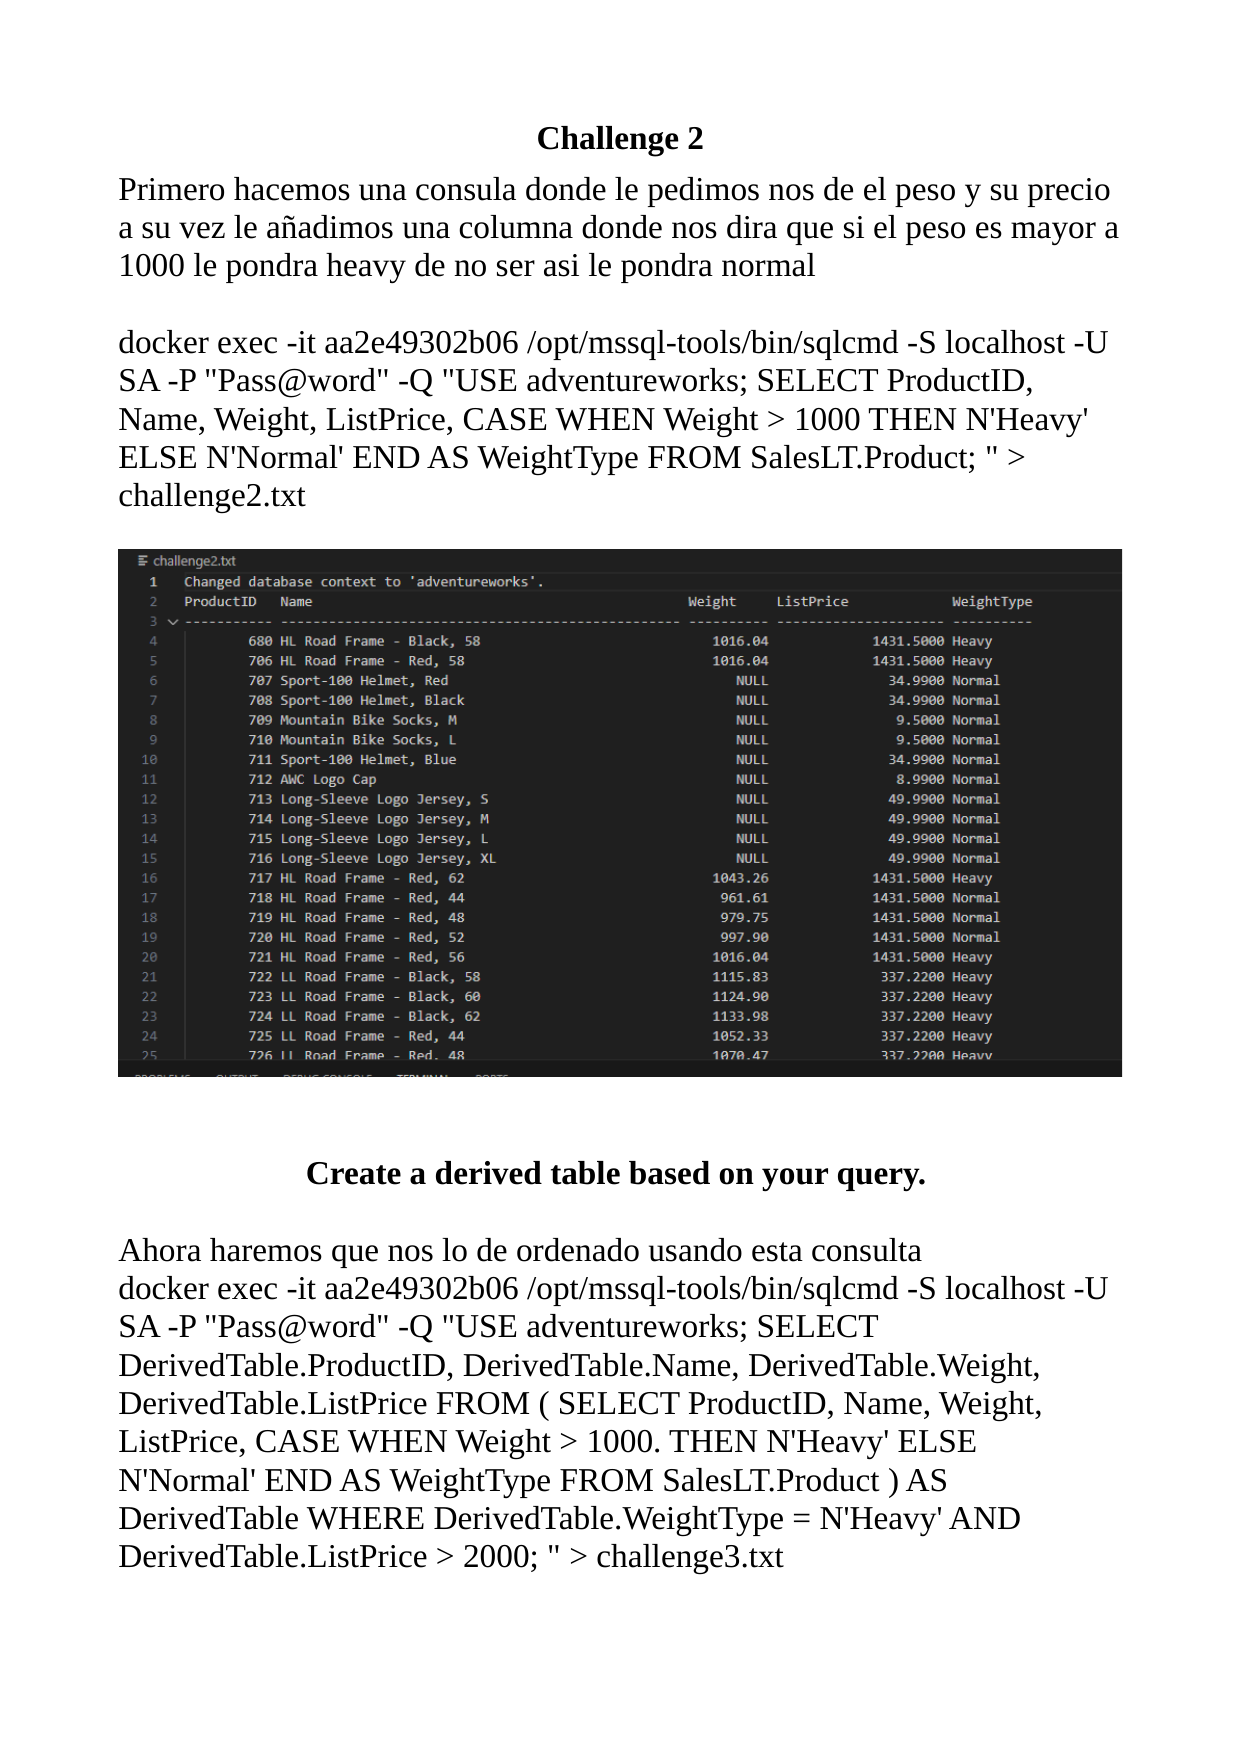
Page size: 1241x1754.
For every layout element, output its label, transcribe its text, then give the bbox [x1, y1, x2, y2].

subtitle Challenge 2 [118, 118, 1122, 156]
text docker exec -it aa2e49302b06 /opt/mssql-tools/bin/sqlcmd -S localhost -U SA -P "Pass@word" -Q "USE adventureworks; SELECT DerivedTable.ProductID, DerivedTable.Name, DerivedTable.Weight, DerivedTable.ListPrice FROM ( SELECT ProductID, Name, Weight, ListPrice, CASE WHEN Weight > 1000. THEN N'Heavy' ELSE N'Normal' END AS WeightType FROM SalesLT.Product ) AS DerivedTable WHERE DerivedTable.WeightType = N'Heavy' AND DerivedTable.ListPrice > 2000; " > challenge3.txt [118, 1268, 1122, 1575]
text Create a derived table based on your query. [118, 1153, 1122, 1192]
text Primero hacemos una consula donde le pedimos nos de el peso y su precio a su vez le añadimos una columna donde nos dira que si el peso es mayor a 1000 le pondra heavy de no ser asi le pondra normal [118, 169, 1122, 284]
picture [118, 549, 1123, 1077]
text Ahora haremos que nos lo de ordenado usando esta consulta [118, 1230, 1122, 1268]
text docker exec -it aa2e49302b06 /opt/mssql-tools/bin/sqlcmd -S localhost -U SA -P "Pass@word" -Q "USE adventureworks; SELECT ProductID, Name, Weight, ListPrice, CASE WHEN Weight > 1000 THEN N'Heavy' ELSE N'Normal' END AS WeightType FROM SalesLT.Product; " > challenge2.txt [118, 322, 1122, 514]
